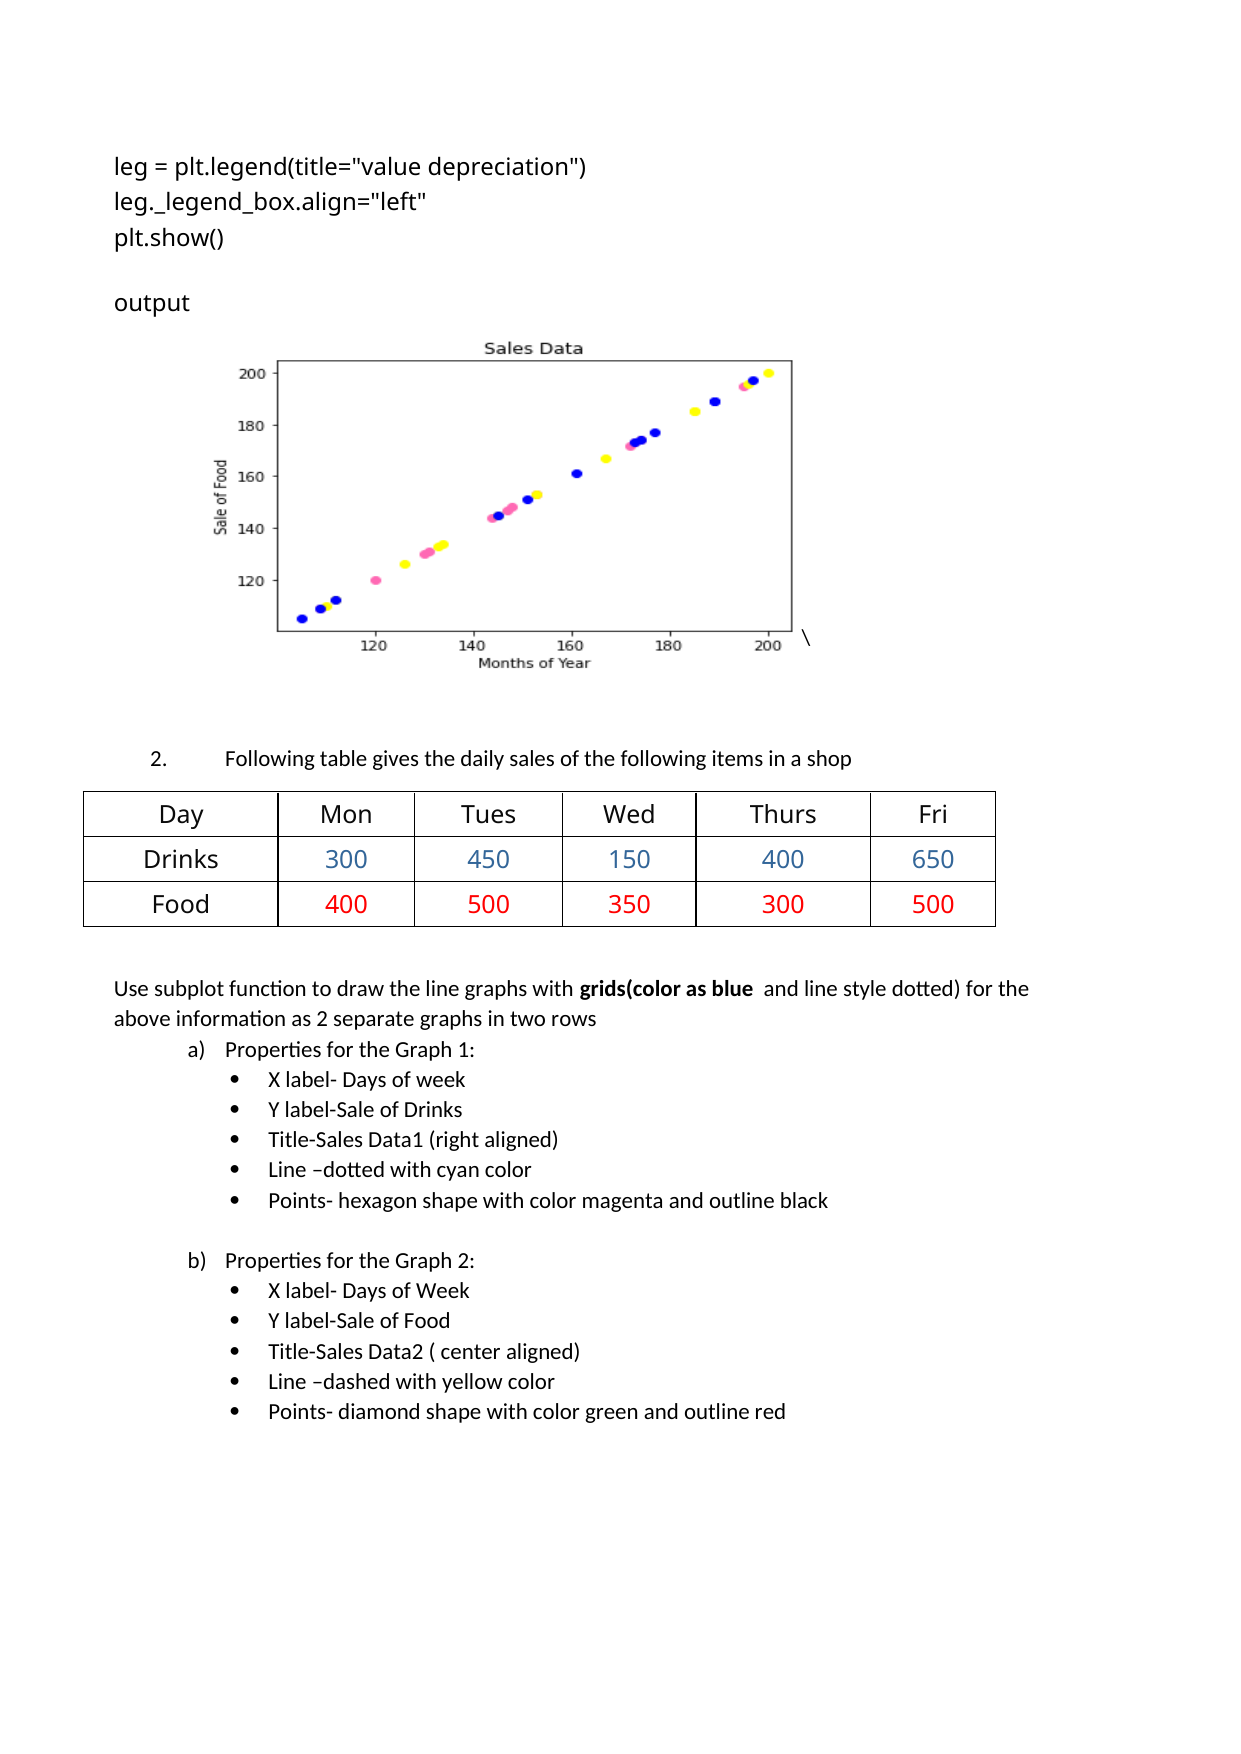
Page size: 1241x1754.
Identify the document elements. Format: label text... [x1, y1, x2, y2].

table_cell 400 [279, 882, 414, 926]
table_cell 300 [697, 882, 870, 926]
list \ [802, 623, 1090, 651]
table_cell 500 [871, 882, 995, 926]
list X label- Days of week [231, 1065, 1090, 1093]
list output [114, 286, 1090, 318]
table_cell Drinks [84, 837, 277, 881]
table_header Thurs [697, 792, 870, 836]
list X label- Days of Week [231, 1276, 1090, 1304]
table_cell 350 [563, 882, 695, 926]
list Points- diamond shape with color green and outline red [231, 1397, 1090, 1425]
list Line –dashed with yellow color [231, 1367, 1090, 1395]
table_cell Food [84, 882, 277, 926]
table_cell 650 [871, 837, 995, 881]
table_header Mon [279, 792, 414, 836]
list Title-Sales Data2 ( center aligned) [231, 1337, 1090, 1365]
list Y label-Sale of Drinks [231, 1095, 1090, 1123]
table_cell 400 [697, 837, 870, 881]
list Y label-Sale of Food [231, 1307, 1090, 1334]
list leg._legend_box.align="left" [114, 185, 1090, 218]
list [114, 623, 205, 651]
table_cell 450 [415, 837, 562, 881]
list leg = plt.legend(title="value depreciation") [114, 150, 1090, 183]
table_cell 300 [279, 837, 414, 881]
list Following table gives the daily sales of the following items in a shop [150, 744, 1090, 772]
picture [205, 333, 802, 678]
table_header Day [84, 792, 278, 836]
list Properties for the Graph 2: [187, 1246, 1090, 1274]
table_header Wed [563, 792, 696, 836]
table_header Fri [871, 792, 995, 836]
table_cell 150 [563, 837, 695, 881]
list plt.show() [114, 220, 1090, 253]
table_cell 500 [415, 882, 562, 926]
list Line –dotted with cyan color [231, 1156, 1090, 1183]
list Title-Sales Data1 (right aligned) [231, 1125, 1090, 1153]
list Use subplot function to draw the line graphs with grids(color as blue and line style dotted) for the above information as 2 separate graphs in two rows [114, 974, 1090, 1032]
list Points- hexagon shape with color magenta and outline black [231, 1186, 1090, 1214]
list Properties for the Graph 1: [187, 1035, 1090, 1063]
table_header Tues [415, 792, 562, 836]
